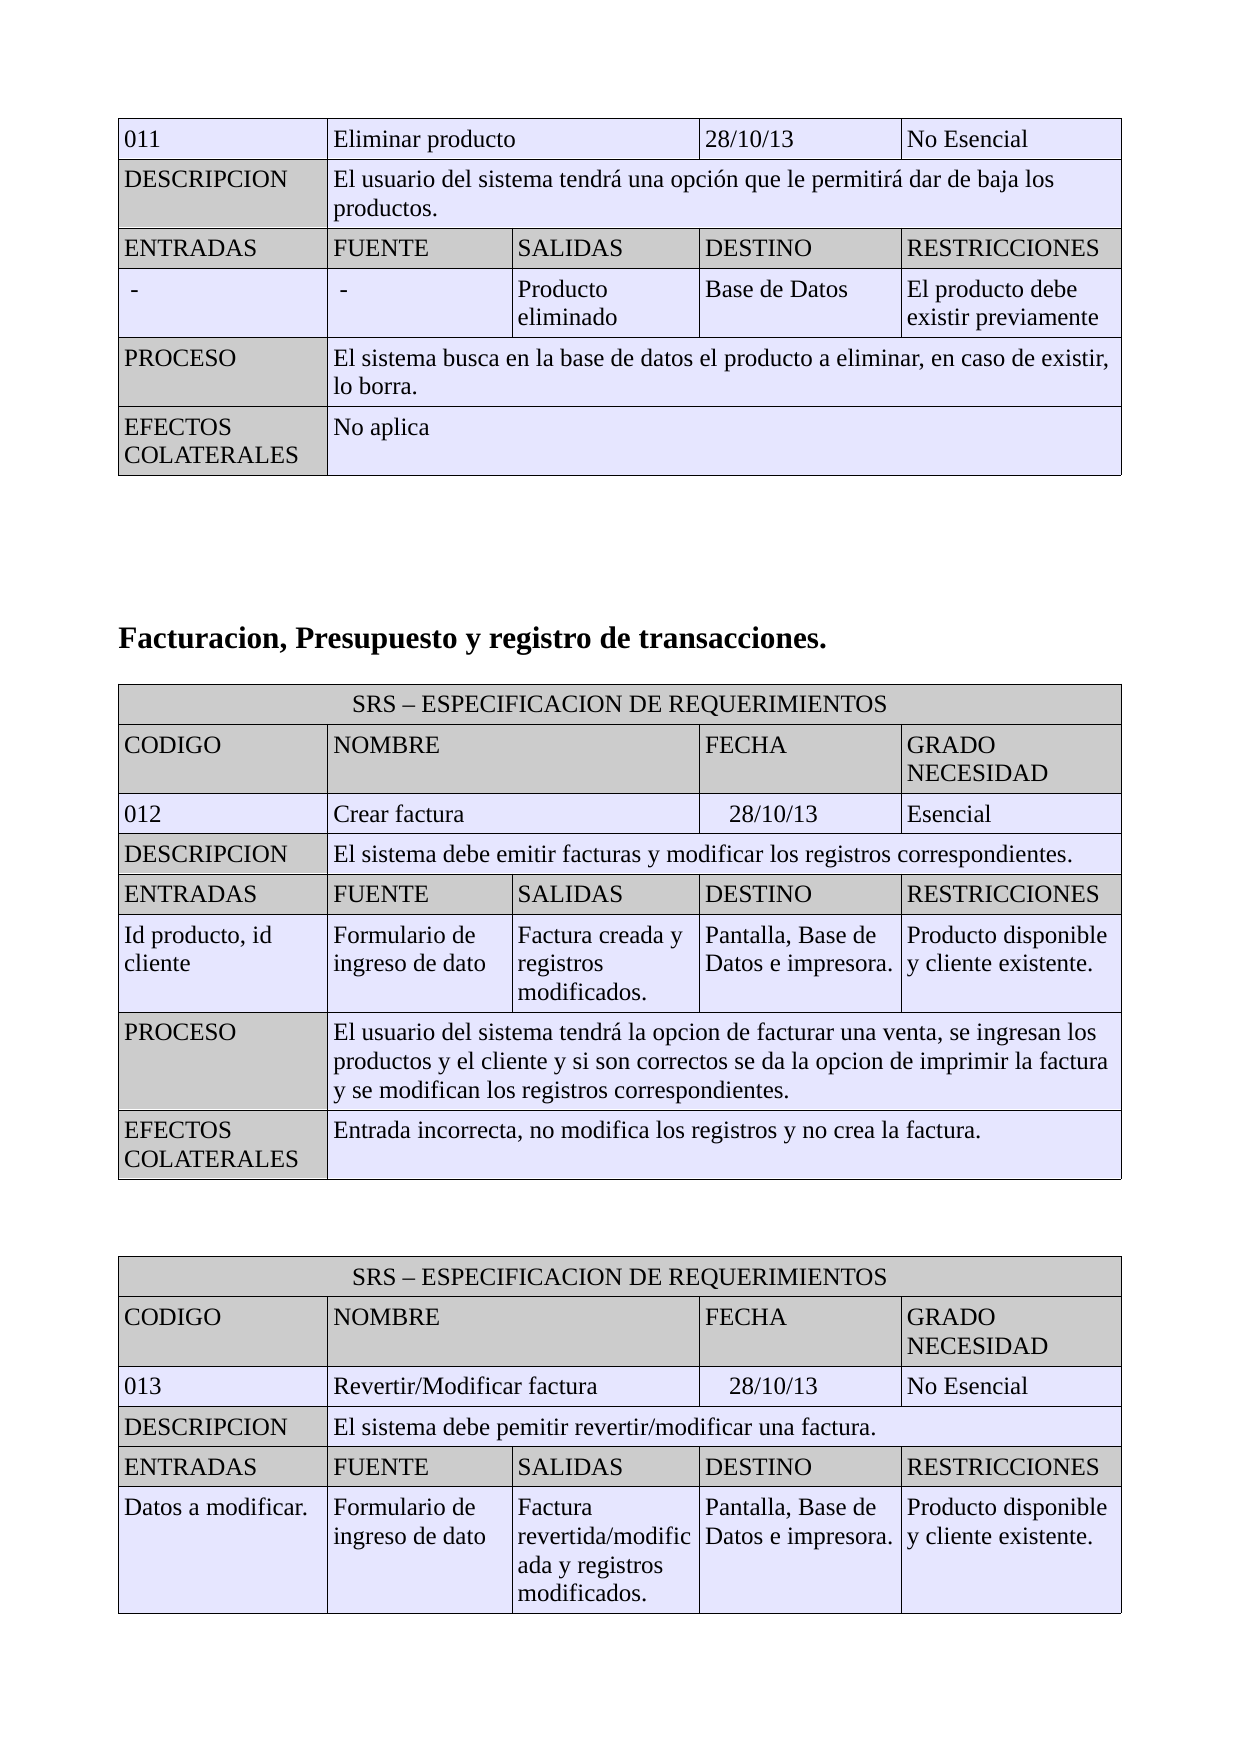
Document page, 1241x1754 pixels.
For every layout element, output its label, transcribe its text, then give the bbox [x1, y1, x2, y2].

text Facturacion, Presupuesto y registro de transacciones. [118, 619, 1122, 655]
table_cell PROCESO [119, 1013, 327, 1109]
table_cell DESTINO [700, 229, 901, 268]
table_cell Producto disponible y cliente existente. [902, 1487, 1121, 1613]
table_cell Datos a modificar. [119, 1487, 327, 1613]
table_cell No Esencial [902, 1367, 1121, 1406]
table_cell CODIGO [119, 725, 327, 793]
table_header SRS – ESPECIFICACION DE REQUERIMIENTOS [119, 685, 1121, 724]
table_cell Formulario de ingreso de dato [328, 915, 512, 1012]
table_cell El producto debe existir previamente [902, 269, 1121, 337]
table_cell Factura creada y registros modificados. [513, 915, 699, 1012]
table_cell ENTRADAS [119, 229, 327, 268]
table_cell Pantalla, Base de Datos e impresora. [700, 1487, 901, 1613]
table_cell CODIGO [119, 1297, 327, 1366]
table_cell NOMBRE [328, 1297, 699, 1366]
table_cell Formulario de ingreso de dato [328, 1487, 512, 1613]
table_cell DESCRIPCION [119, 160, 327, 227]
table_cell DESCRIPCION [119, 1407, 327, 1446]
table_cell El usuario del sistema tendrá una opción que le permitirá dar de baja los productos. [328, 160, 1121, 227]
table_cell Revertir/Modificar factura [328, 1367, 699, 1406]
table_cell SALIDAS [513, 875, 699, 914]
table_cell Id producto, id cliente [119, 915, 327, 1012]
table_cell RESTRICCIONES [902, 229, 1121, 268]
table_cell RESTRICCIONES [902, 1447, 1121, 1486]
table_cell FECHA [700, 1297, 901, 1366]
table_cell DESCRIPCION [119, 834, 327, 873]
table_cell EFECTOS COLATERALES [119, 1111, 327, 1178]
table_cell DESTINO [700, 1447, 901, 1486]
table_header SRS – ESPECIFICACION DE REQUERIMIENTOS [119, 1257, 1121, 1296]
table_cell Crear factura [328, 794, 699, 833]
table_cell - [119, 269, 327, 337]
table_cell Pantalla, Base de Datos e impresora. [700, 915, 901, 1012]
table_cell FECHA [700, 725, 901, 793]
table_cell GRADO NECESIDAD [902, 1297, 1121, 1366]
table_cell - [328, 269, 512, 337]
table_cell 013 [119, 1367, 327, 1406]
table_cell Factura revertida/modificada y registros modificados. [513, 1487, 699, 1613]
table_cell El sistema debe emitir facturas y modificar los registros correspondientes. [328, 834, 1121, 873]
table_cell Producto disponible y cliente existente. [902, 915, 1121, 1012]
table_cell 28/10/13 [700, 794, 901, 833]
table_cell SALIDAS [513, 1447, 699, 1486]
table_cell GRADO NECESIDAD [902, 725, 1121, 793]
table_cell ENTRADAS [119, 875, 327, 914]
table_cell FUENTE [328, 875, 512, 914]
table_cell PROCESO [119, 338, 327, 406]
table_cell El sistema debe pemitir revertir/modificar una factura. [328, 1407, 1121, 1446]
table_cell ENTRADAS [119, 1447, 327, 1486]
table_cell 28/10/13 [700, 119, 901, 158]
table_cell No aplica [328, 407, 1121, 475]
table_cell Entrada incorrecta, no modifica los registros y no crea la factura. [328, 1111, 1121, 1178]
table_cell RESTRICCIONES [902, 875, 1121, 914]
table_cell FUENTE [328, 1447, 512, 1486]
table_cell FUENTE [328, 229, 512, 268]
table_cell 012 [119, 794, 327, 833]
table_cell NOMBRE [328, 725, 699, 793]
table_cell 28/10/13 [700, 1367, 901, 1406]
table_cell El usuario del sistema tendrá la opcion de facturar una venta, se ingresan los productos y el cliente y si son correctos se da la opcion de imprimir la factura y se modifican los registros correspondientes. [328, 1013, 1121, 1109]
table_cell DESTINO [700, 875, 901, 914]
table_cell El sistema busca en la base de datos el producto a eliminar, en caso de existir, lo borra. [328, 338, 1121, 406]
table_cell 011 [119, 119, 327, 158]
table_cell Producto eliminado [513, 269, 699, 337]
table_cell No Esencial [902, 119, 1121, 158]
table_cell Esencial [902, 794, 1121, 833]
table_cell Eliminar producto [328, 119, 699, 158]
table_cell Base de Datos [700, 269, 901, 337]
table_cell EFECTOS COLATERALES [119, 407, 327, 475]
table_cell SALIDAS [513, 229, 699, 268]
